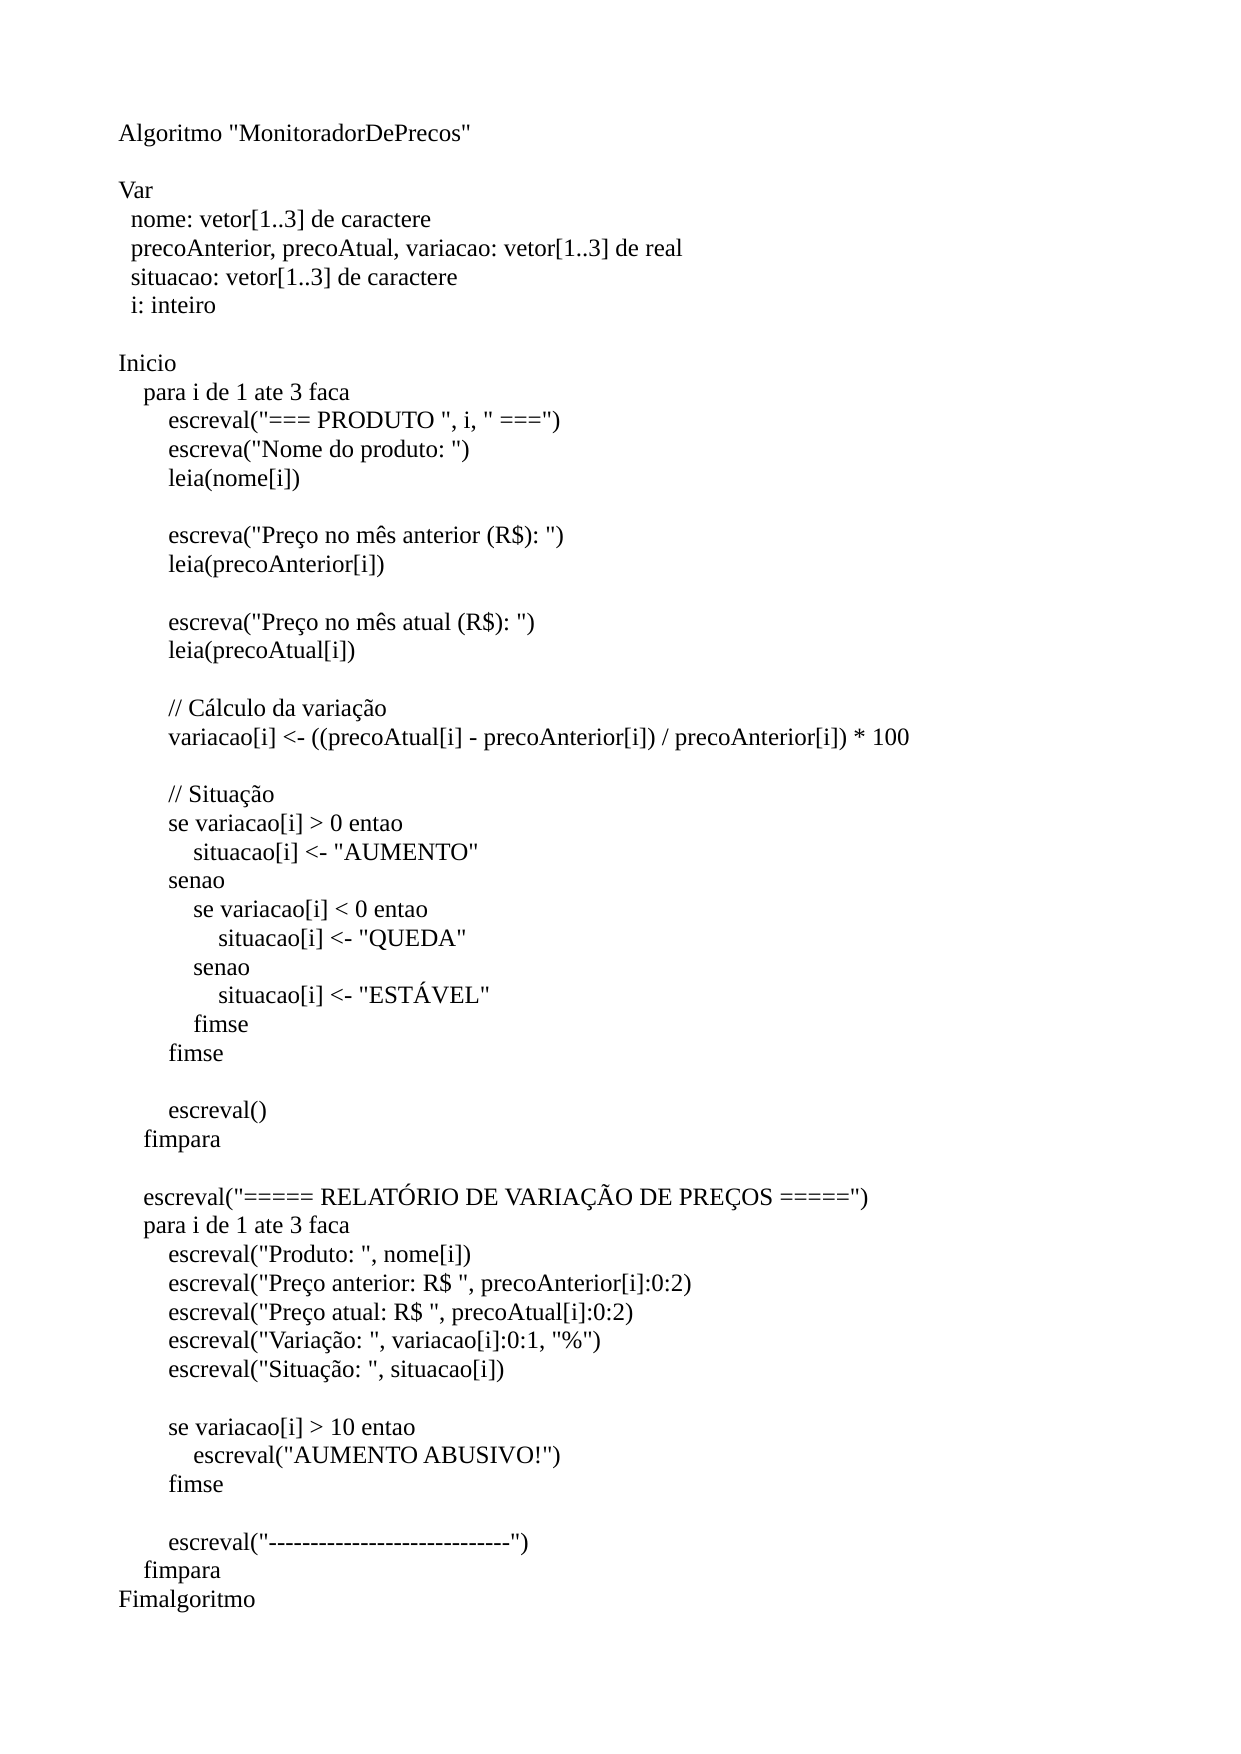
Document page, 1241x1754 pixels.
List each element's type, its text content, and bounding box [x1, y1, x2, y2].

text i: inteiro [118, 291, 1122, 319]
text fimse [118, 1009, 1122, 1038]
text leia(precoAtual[i]) [118, 636, 1122, 664]
text Fimalgoritmo [118, 1584, 1122, 1613]
text senao [118, 952, 1122, 981]
text escreva("Preço no mês atual (R$): ") [118, 607, 1122, 636]
text fimse [118, 1469, 1122, 1498]
text escreval("Preço atual: R$ ", precoAtual[i]:0:2) [118, 1297, 1122, 1326]
text escreva("Nome do produto: ") [118, 434, 1122, 463]
text escreval("Produto: ", nome[i]) [118, 1239, 1122, 1268]
text situacao[i] <- "AUMENTO" [118, 837, 1122, 866]
text para i de 1 ate 3 faca [118, 377, 1122, 406]
text Var [118, 176, 1122, 204]
text fimse [118, 1038, 1122, 1067]
text Algoritmo "MonitoradorDePrecos" [118, 118, 1122, 147]
text se variacao[i] > 0 entao [118, 808, 1122, 837]
text se variacao[i] < 0 entao [118, 894, 1122, 923]
text Inicio [118, 348, 1122, 377]
text fimpara [118, 1124, 1122, 1153]
text precoAnterior, precoAtual, variacao: vetor[1..3] de real [118, 233, 1122, 262]
text escreval("=== PRODUTO ", i, " ===") [118, 406, 1122, 434]
text situacao: vetor[1..3] de caractere [118, 262, 1122, 291]
text escreval("===== RELATÓRIO DE VARIAÇÃO DE PREÇOS =====") [118, 1182, 1122, 1211]
text // Situação [118, 779, 1122, 808]
text escreva("Preço no mês anterior (R$): ") [118, 521, 1122, 549]
text // Cálculo da variação [118, 693, 1122, 722]
text leia(precoAnterior[i]) [118, 549, 1122, 578]
text fimpara [118, 1556, 1122, 1584]
text situacao[i] <- "ESTÁVEL" [118, 981, 1122, 1009]
text escreval("AUMENTO ABUSIVO!") [118, 1441, 1122, 1469]
text nome: vetor[1..3] de caractere [118, 204, 1122, 233]
text escreval("Variação: ", variacao[i]:0:1, "%") [118, 1326, 1122, 1354]
text escreval() [118, 1096, 1122, 1124]
text situacao[i] <- "QUEDA" [118, 923, 1122, 952]
text escreval("-----------------------------") [118, 1527, 1122, 1556]
text variacao[i] <- ((precoAtual[i] - precoAnterior[i]) / precoAnterior[i]) * 100 [118, 722, 1122, 751]
text leia(nome[i]) [118, 463, 1122, 492]
text para i de 1 ate 3 faca [118, 1211, 1122, 1239]
text se variacao[i] > 10 entao [118, 1412, 1122, 1441]
text senao [118, 866, 1122, 894]
text escreval("Situação: ", situacao[i]) [118, 1354, 1122, 1383]
text escreval("Preço anterior: R$ ", precoAnterior[i]:0:2) [118, 1268, 1122, 1297]
